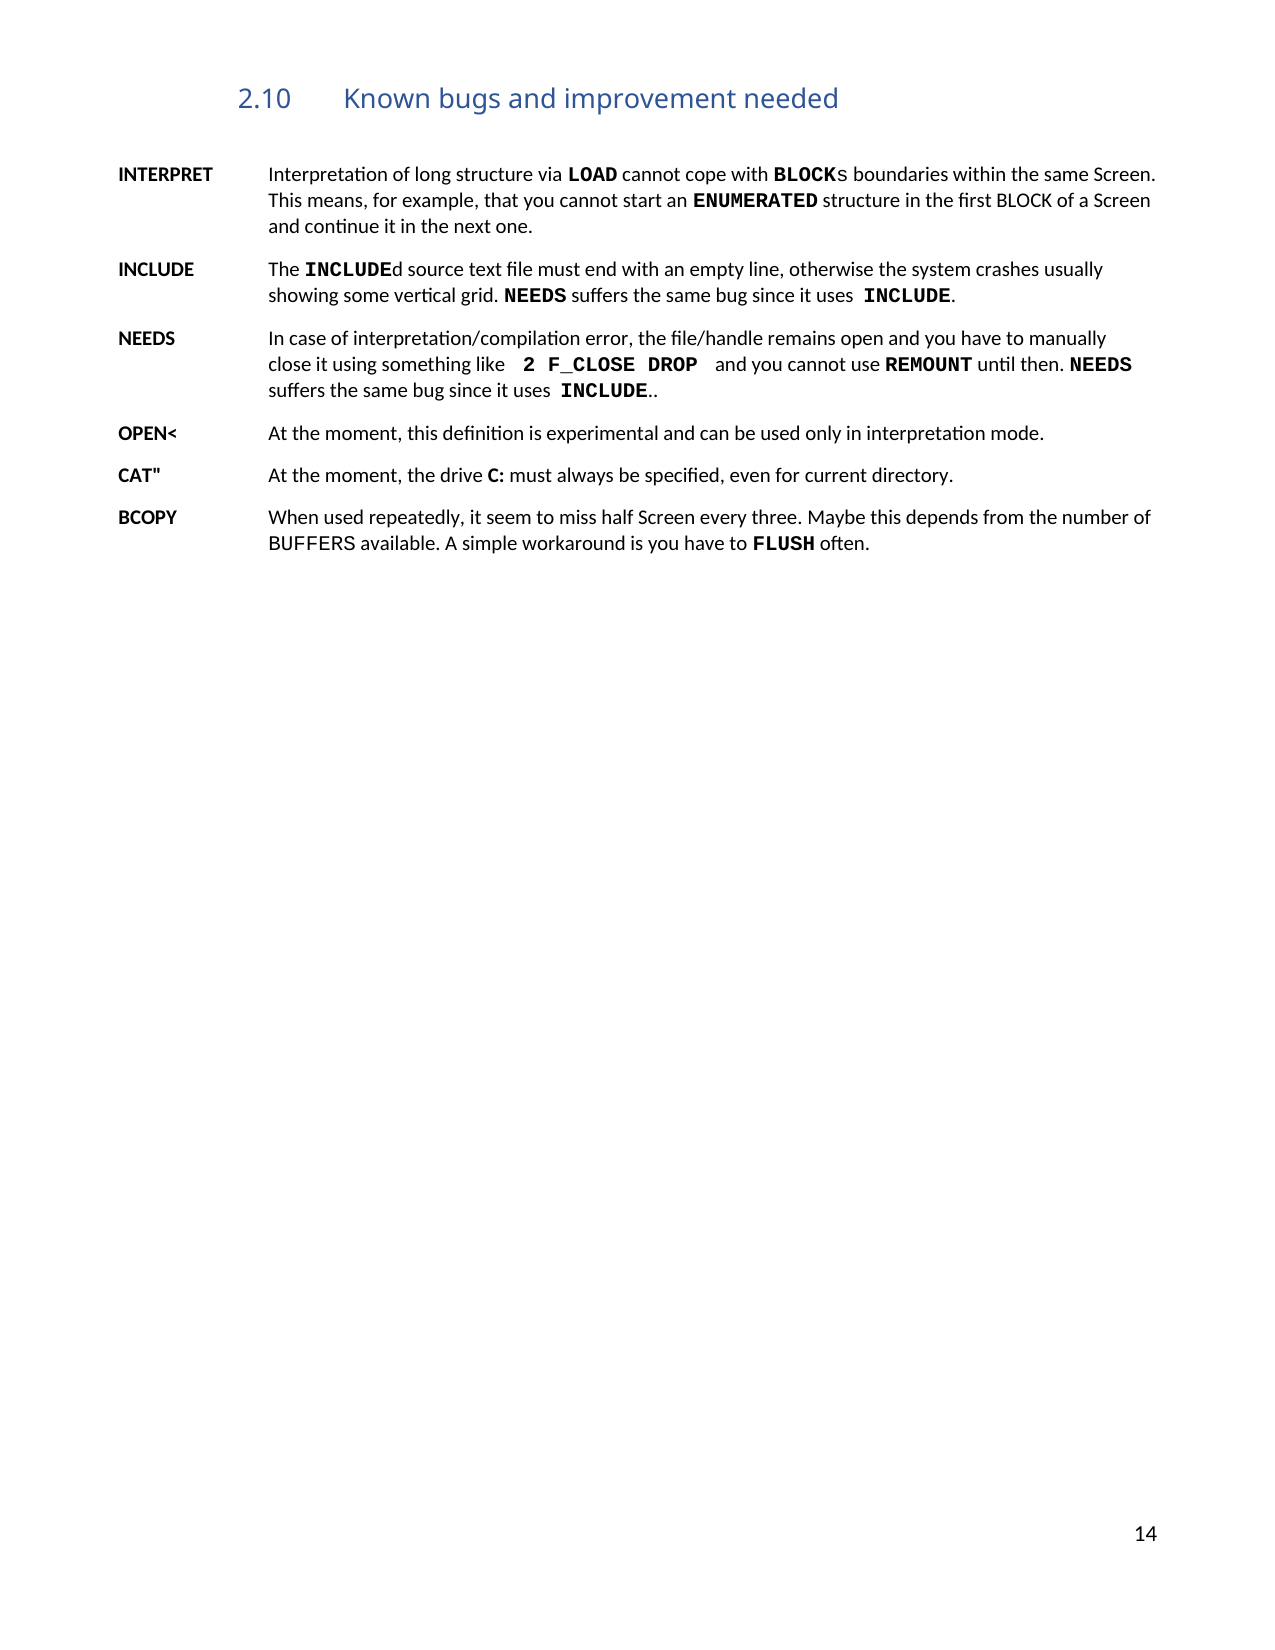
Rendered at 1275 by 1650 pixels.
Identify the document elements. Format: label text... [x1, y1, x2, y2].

subtitle Known bugs and improvement needed [231, 79, 1157, 116]
text OPEN< At the moment, this definition is experimental and can be used only in interpretation mode. [118, 420, 1157, 446]
text INCLUDE The INCLUDEd source text file must end with an empty line, otherwise the system crashes usually showing some vertical grid. NEEDS suffers the same bug since it uses INCLUDE. [118, 256, 1157, 309]
text INTERPRET Interpretation of long structure via LOAD cannot cope with BLOCKs boundaries within the same Screen. This means, for example, that you cannot start an ENUMERATED structure in the first BLOCK of a Screen and continue it in the next one. [118, 161, 1157, 239]
text BCOPY When used repeatedly, it seem to miss half Screen every three. Maybe this depends from the number of BUFFERS available. A simple workaround is you have to FLUSH often. [118, 504, 1157, 556]
text NEEDS In case of interpretation/compilation error, the file/handle remains open and you have to manually close it using something like 2 F_CLOSE DROP and you cannot use REMOUNT until then. NEEDS suffers the same bug since it uses INCLUDE.. [118, 325, 1157, 404]
text CAT" At the moment, the drive C: must always be specified, even for current directory. [118, 462, 1157, 488]
